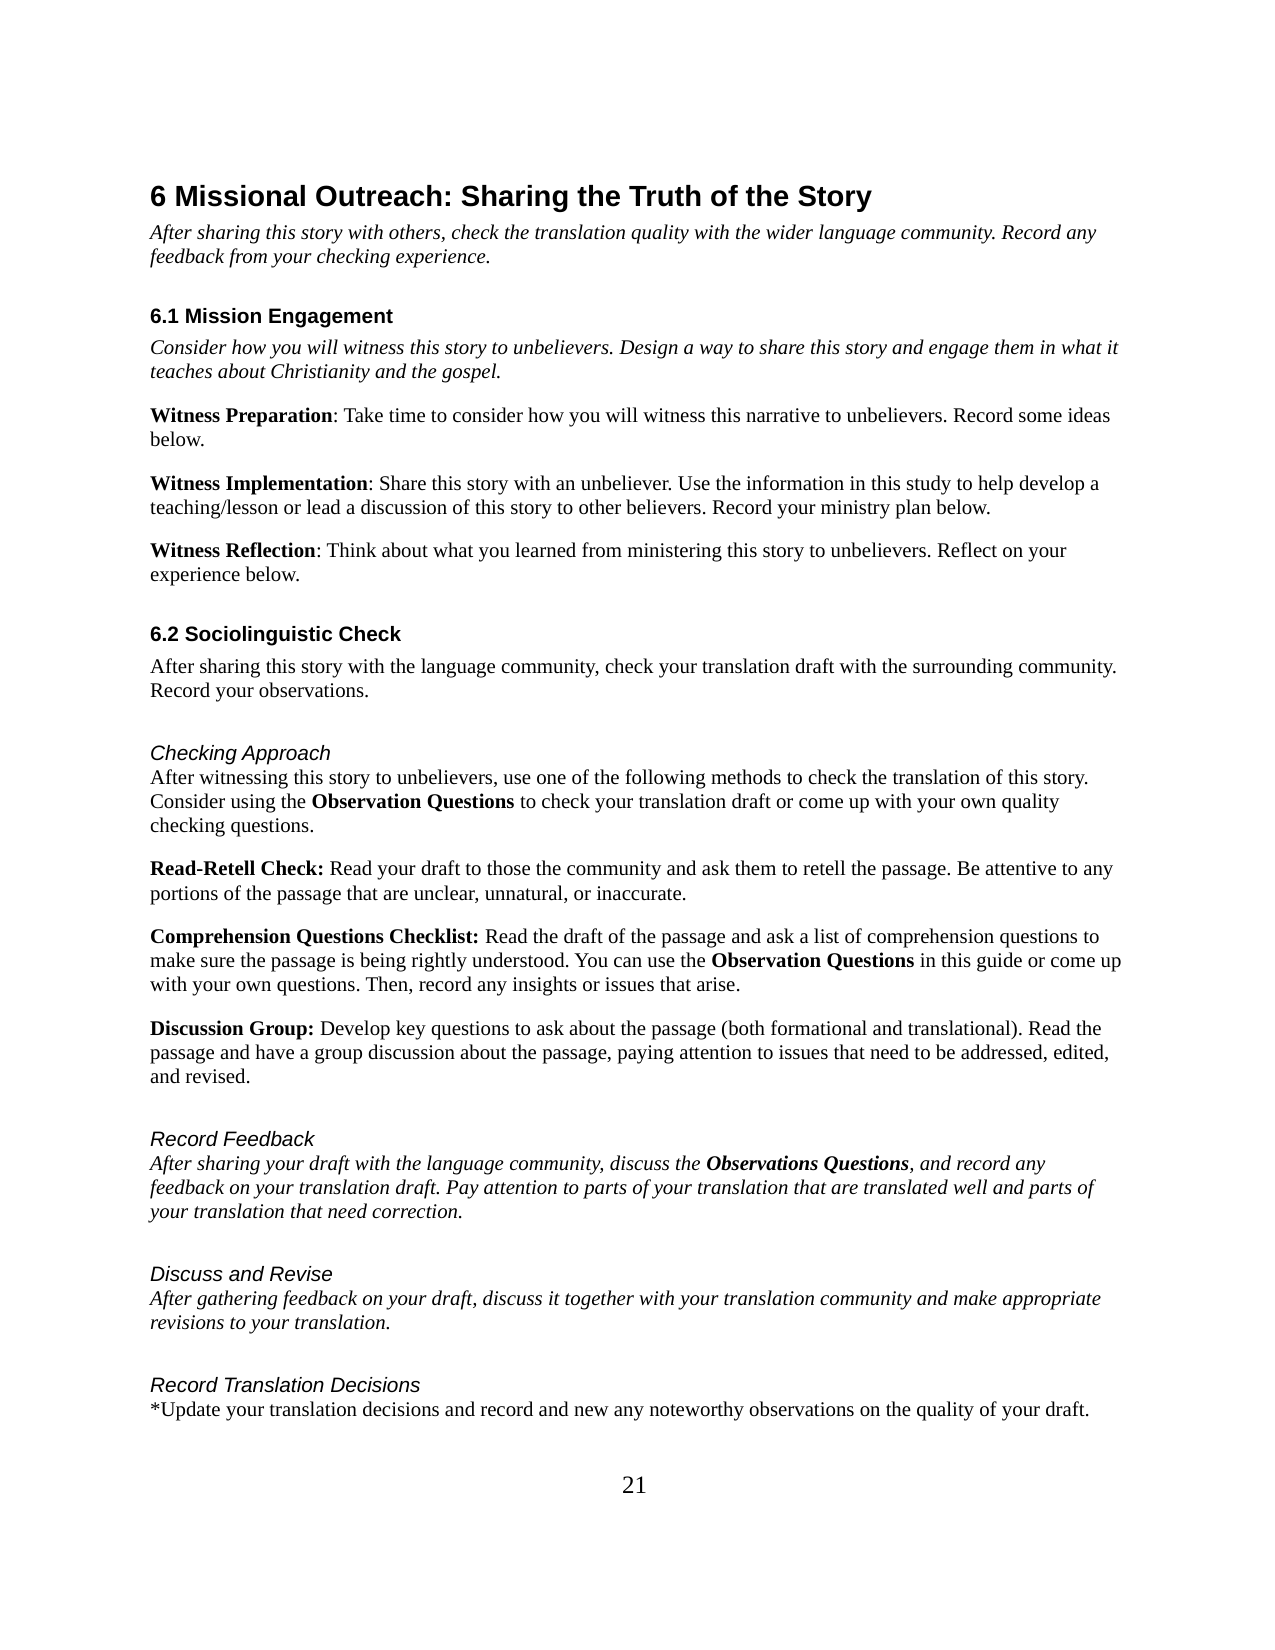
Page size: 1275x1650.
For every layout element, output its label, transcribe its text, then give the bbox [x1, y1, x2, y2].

text After gathering feedback on your draft, discuss it together with your translation community and make appropriate revisions to your translation. [150, 1286, 1125, 1334]
text Discussion Group: Develop key questions to ask about the passage (both formational and translational). Read the passage and have a group discussion about the passage, paying attention to issues that need to be addressed, edited, and revised. [150, 1016, 1125, 1088]
subtitle Discuss and Revise [150, 1262, 1125, 1286]
text Witness Reflection: Think about what you learned from ministering this story to unbelievers. Reflect on your experience below. [150, 538, 1125, 586]
subtitle 6.2 Sociolinguistic Check [150, 622, 1125, 646]
text Witness Preparation: Take time to consider how you will witness this narrative to unbelievers. Record some ideas below. [150, 403, 1125, 451]
text Witness Implementation: Share this story with an unbeliever. Use the information in this study to help develop a teaching/lesson or lead a discussion of this story to other believers. Record your ministry plan below. [150, 471, 1125, 519]
text After sharing your draft with the language community, discuss the Observations Questions, and record any feedback on your translation draft. Pay attention to parts of your translation that are translated well and parts of your translation that need correction. [150, 1151, 1125, 1223]
subtitle Checking Approach [150, 741, 1125, 765]
text After sharing this story with others, check the translation quality with the wider language community. Record any feedback from your checking experience. [150, 220, 1125, 268]
text *Update your translation decisions and record and new any noteworthy observations on the quality of your draft. [150, 1397, 1125, 1421]
subtitle 6 Missional Outreach: Sharing the Truth of the Story [150, 179, 1125, 212]
text Consider how you will witness this story to unbelievers. Design a way to share this story and engage them in what it teaches about Christianity and the gospel. [150, 335, 1125, 383]
subtitle Record Feedback [150, 1127, 1125, 1151]
text After witnessing this story to unbelievers, use one of the following methods to check the translation of this story. Consider using the Observation Questions to check your translation draft or come up with your own quality checking questions. [150, 765, 1125, 837]
text After sharing this story with the language community, check your translation draft with the surrounding community. Record your observations. [150, 654, 1125, 702]
text Comprehension Questions Checklist: Read the draft of the passage and ask a list of comprehension questions to make sure the passage is being rightly understood. You can use the Observation Questions in this guide or come up with your own questions. Then, record any insights or issues that arise. [150, 924, 1125, 996]
subtitle 6.1 Mission Engagement [150, 304, 1125, 328]
text Read-Retell Check: Read your draft to those the community and ask them to retell the passage. Be attentive to any portions of the passage that are unclear, unnatural, or inaccurate. [150, 856, 1125, 904]
subtitle Record Translation Decisions [150, 1373, 1125, 1397]
